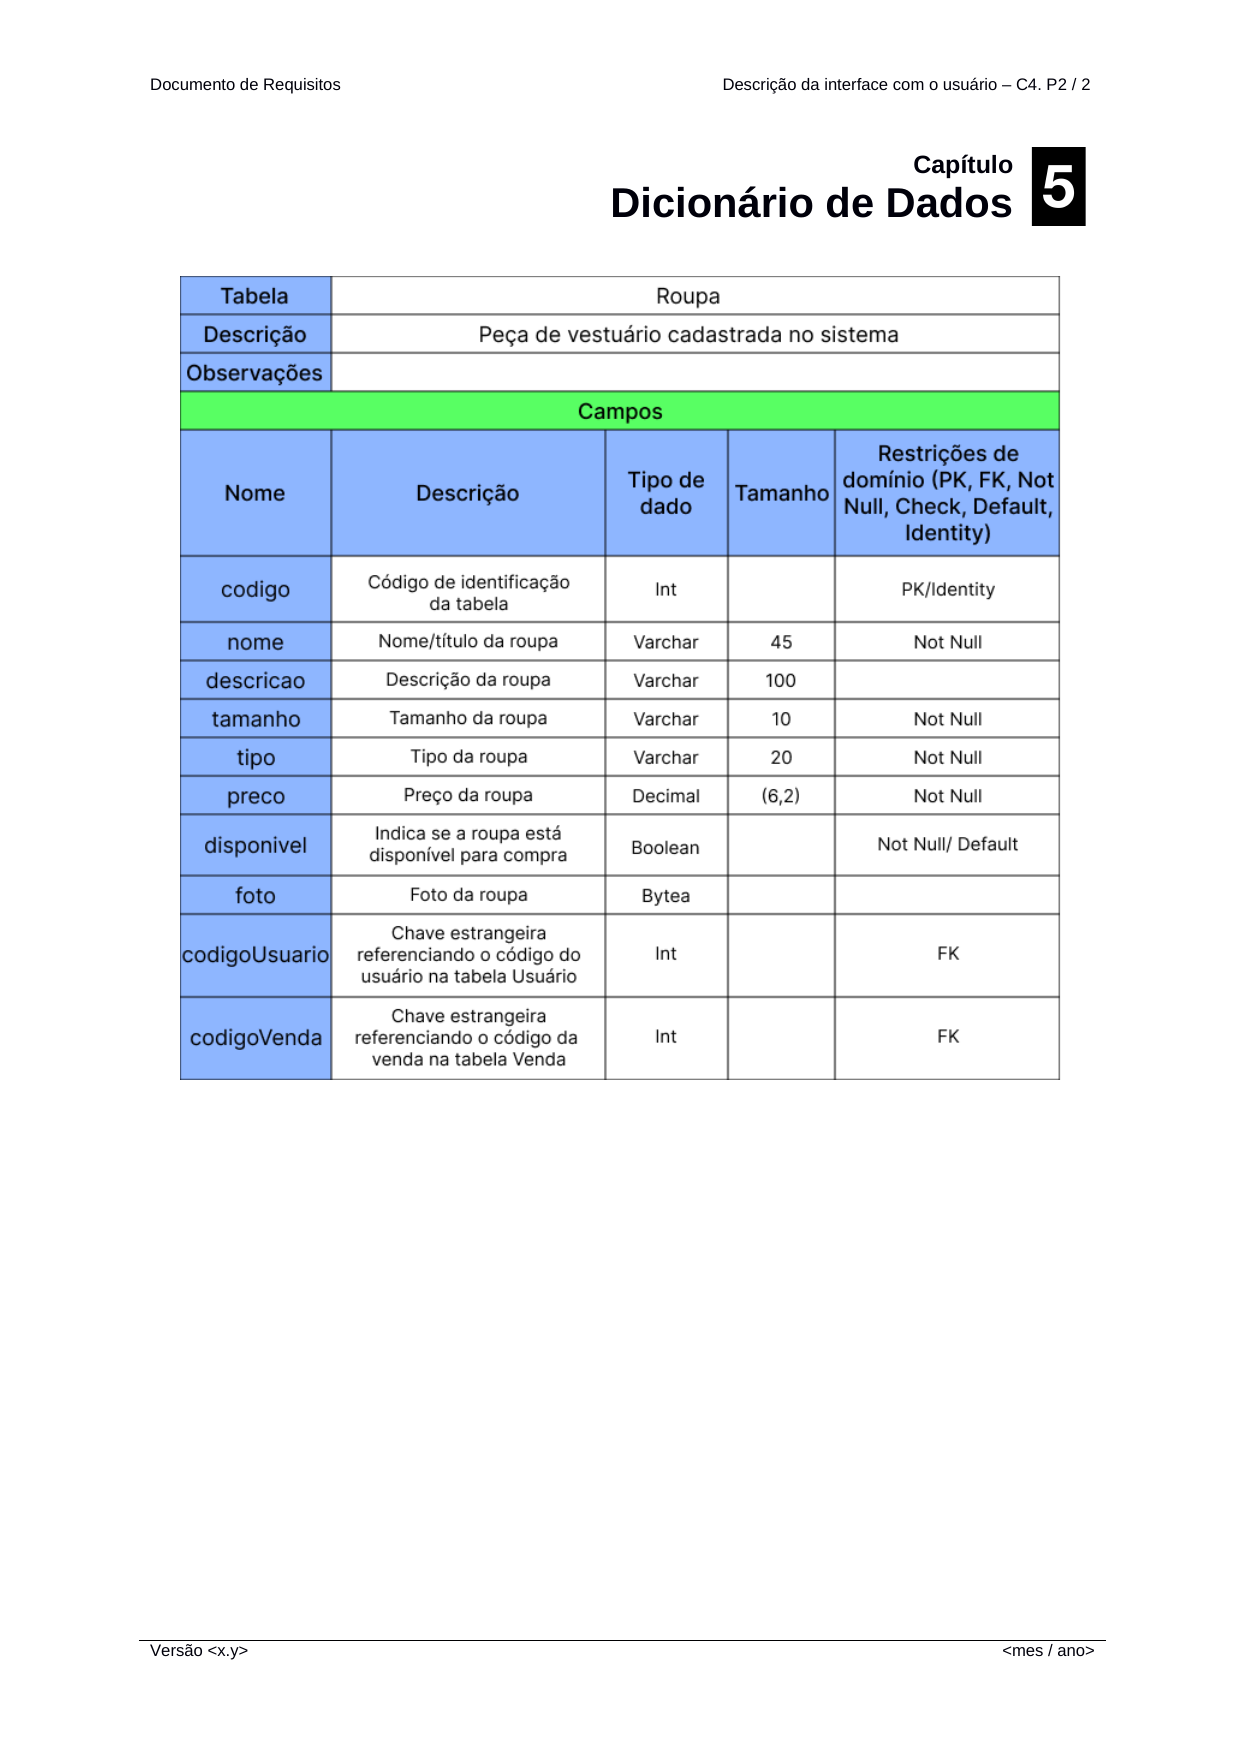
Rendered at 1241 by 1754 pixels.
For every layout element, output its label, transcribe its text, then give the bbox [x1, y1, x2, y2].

text Capítulo [210, 150, 1031, 179]
subtitle Dicionário de Dados [150, 179, 1090, 227]
picture [1031, 147, 1086, 226]
picture [180, 276, 1060, 1080]
